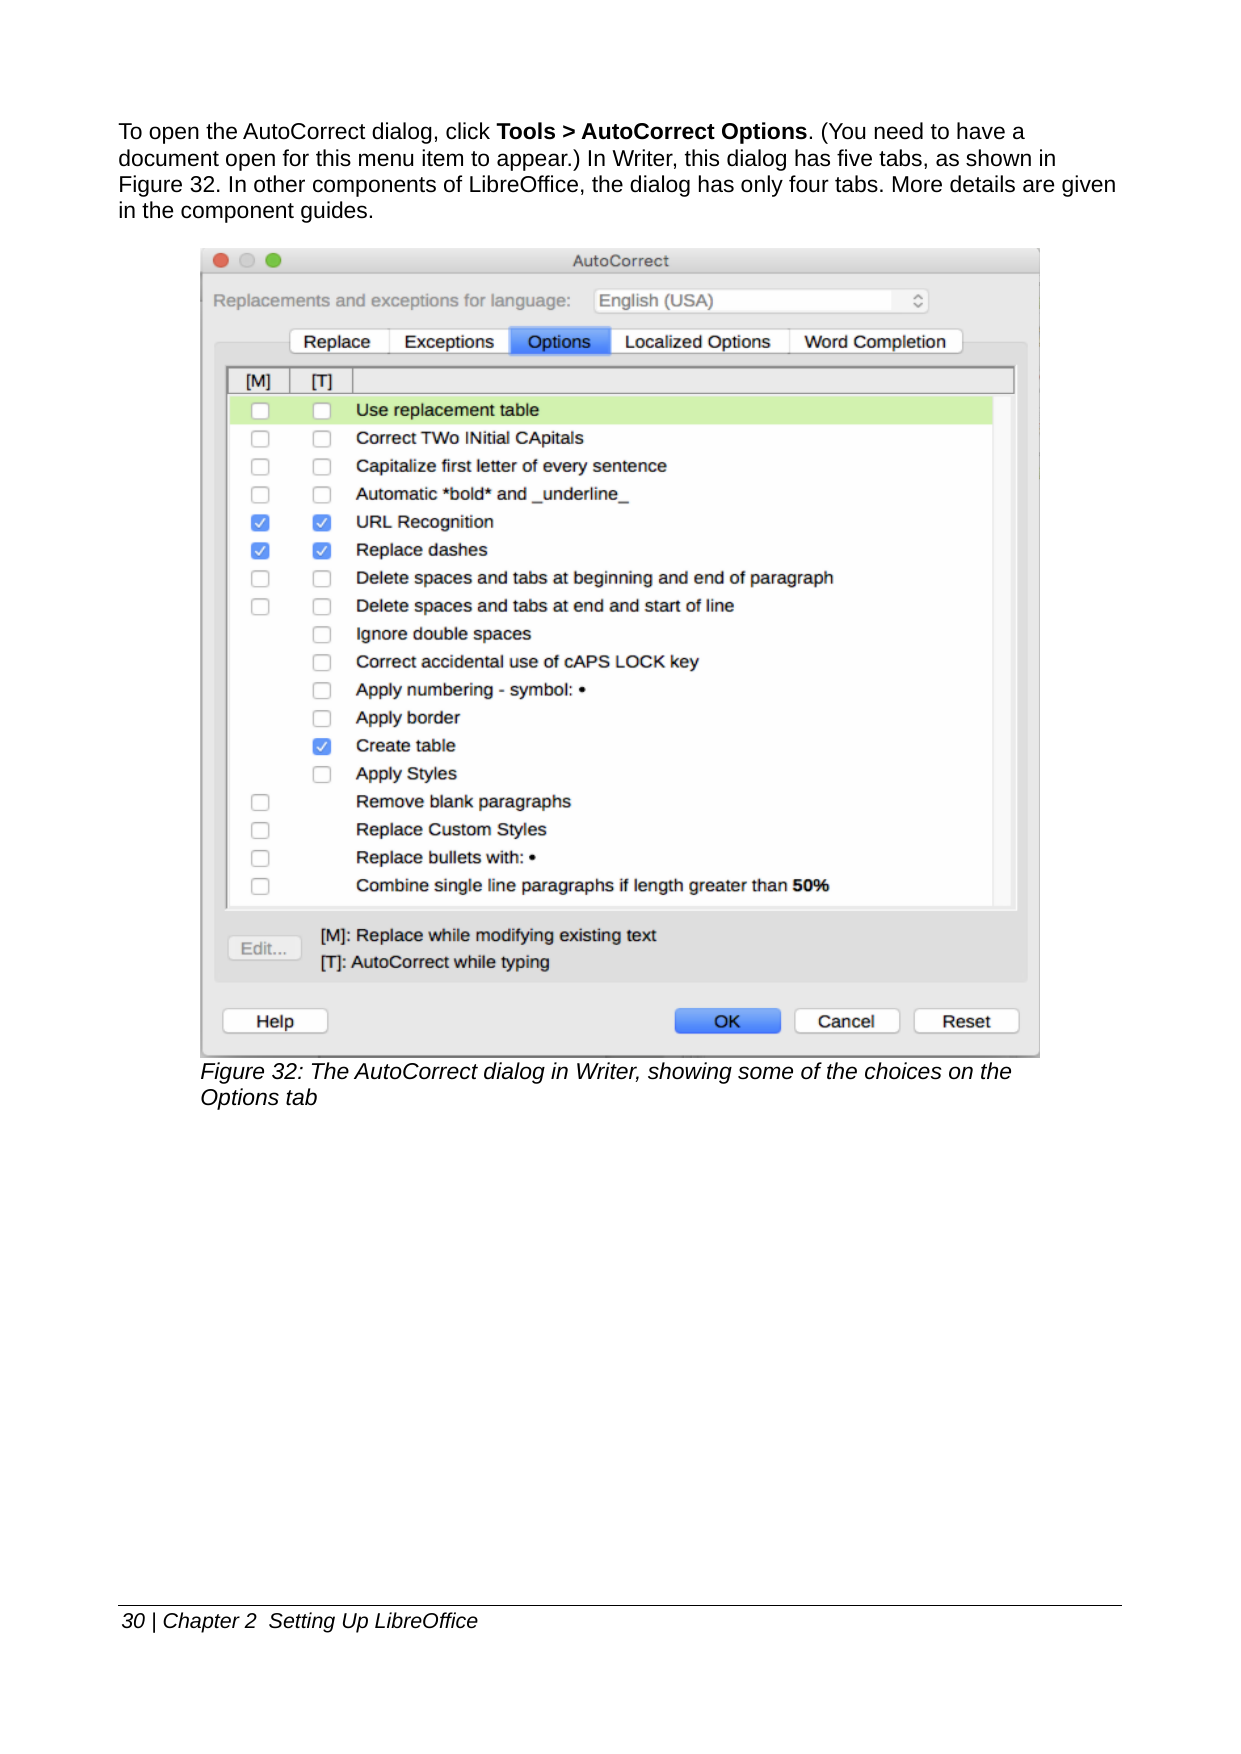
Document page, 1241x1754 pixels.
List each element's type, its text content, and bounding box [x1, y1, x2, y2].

text To open the AutoCorrect dialog, click Tools > AutoCorrect Options. (You need to have a document open for this menu item to appear.) In Writer, this dialog has five tabs, as shown in Figure 32. In other components of LibreOffice, the dialog has only four tabs. More details are given in the component guides. [118, 118, 1122, 223]
text Figure 32: The AutoCorrect dialog in Writer, showing some of the choices on the Options tab [200, 1058, 1040, 1111]
picture [200, 248, 1040, 1058]
